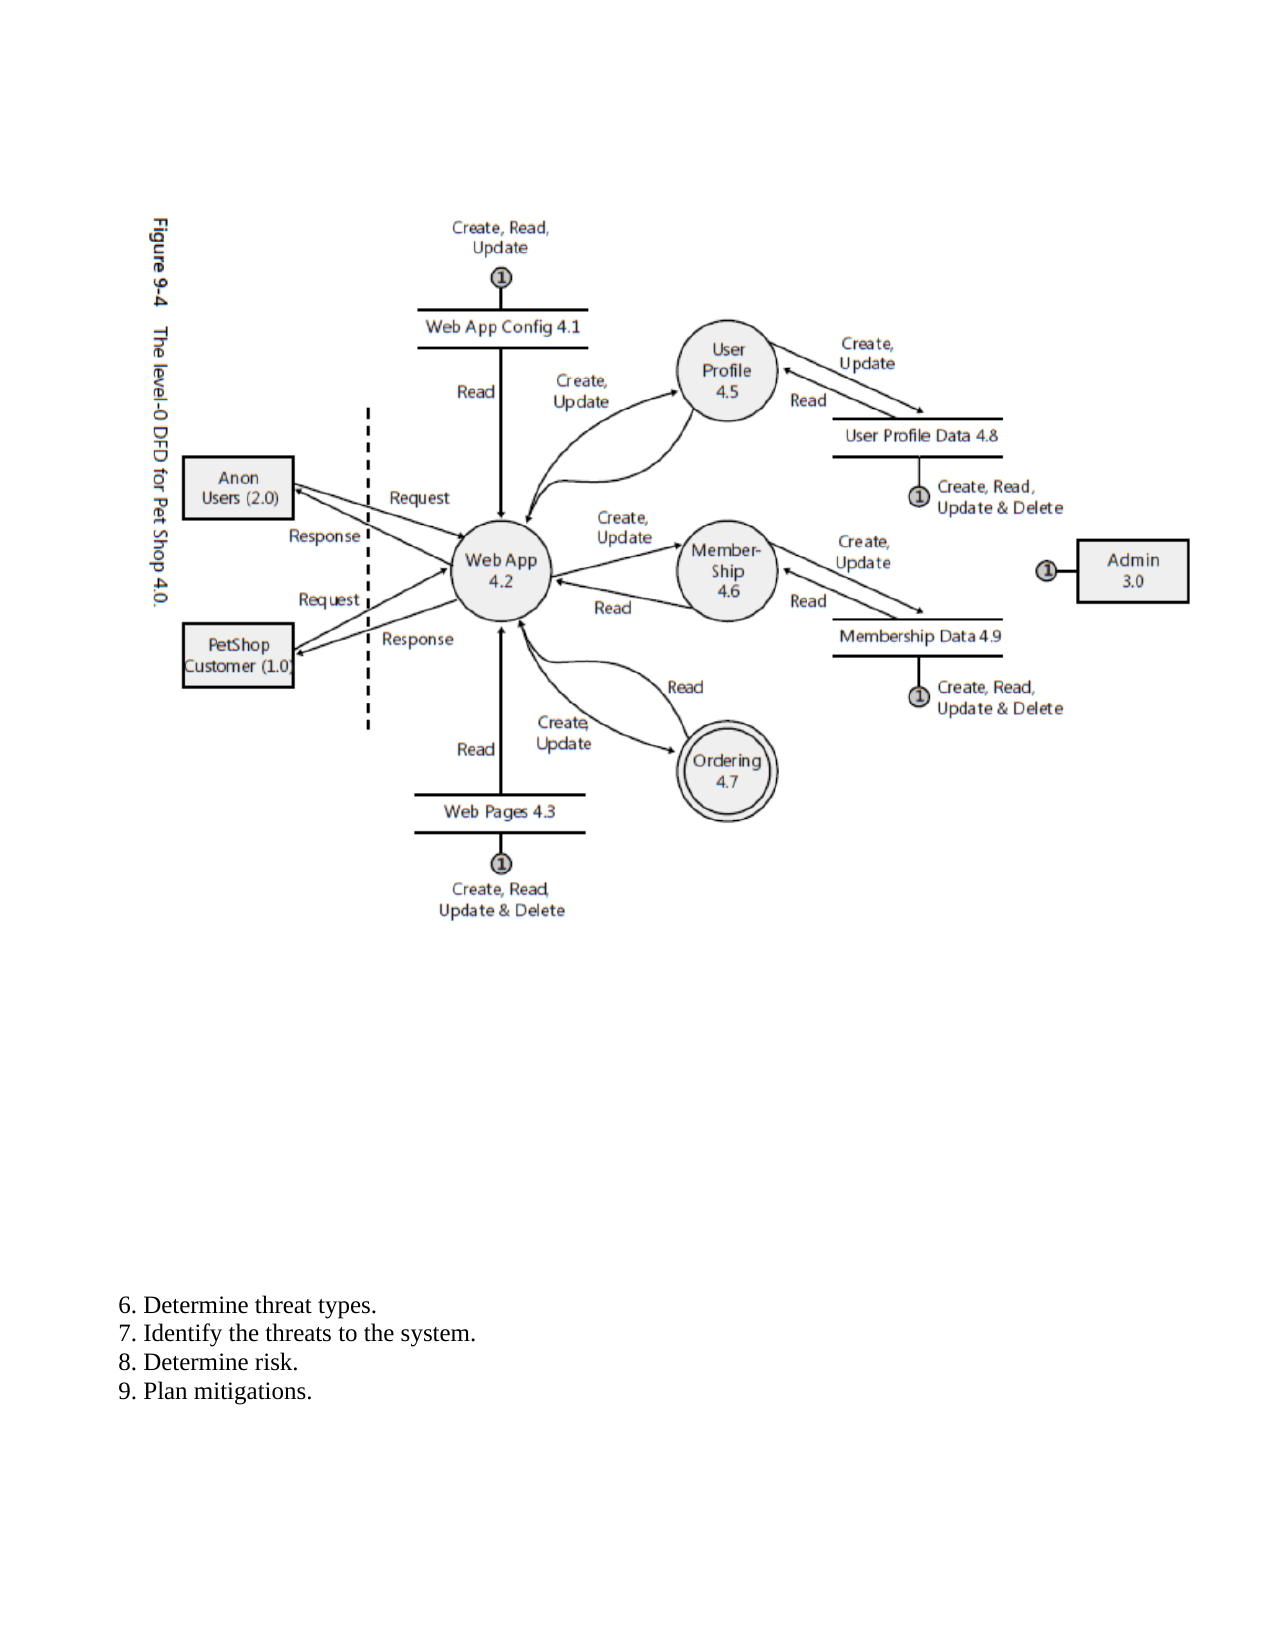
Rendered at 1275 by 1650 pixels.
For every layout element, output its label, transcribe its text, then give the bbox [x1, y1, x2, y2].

text 6. Determine threat types. [118, 1290, 1157, 1318]
text 9. Plan mitigations. [118, 1376, 1157, 1405]
text 8. Determine risk. [118, 1347, 1157, 1376]
picture [125, 180, 1209, 945]
text 7. Identify the threats to the system. [118, 1318, 1157, 1347]
